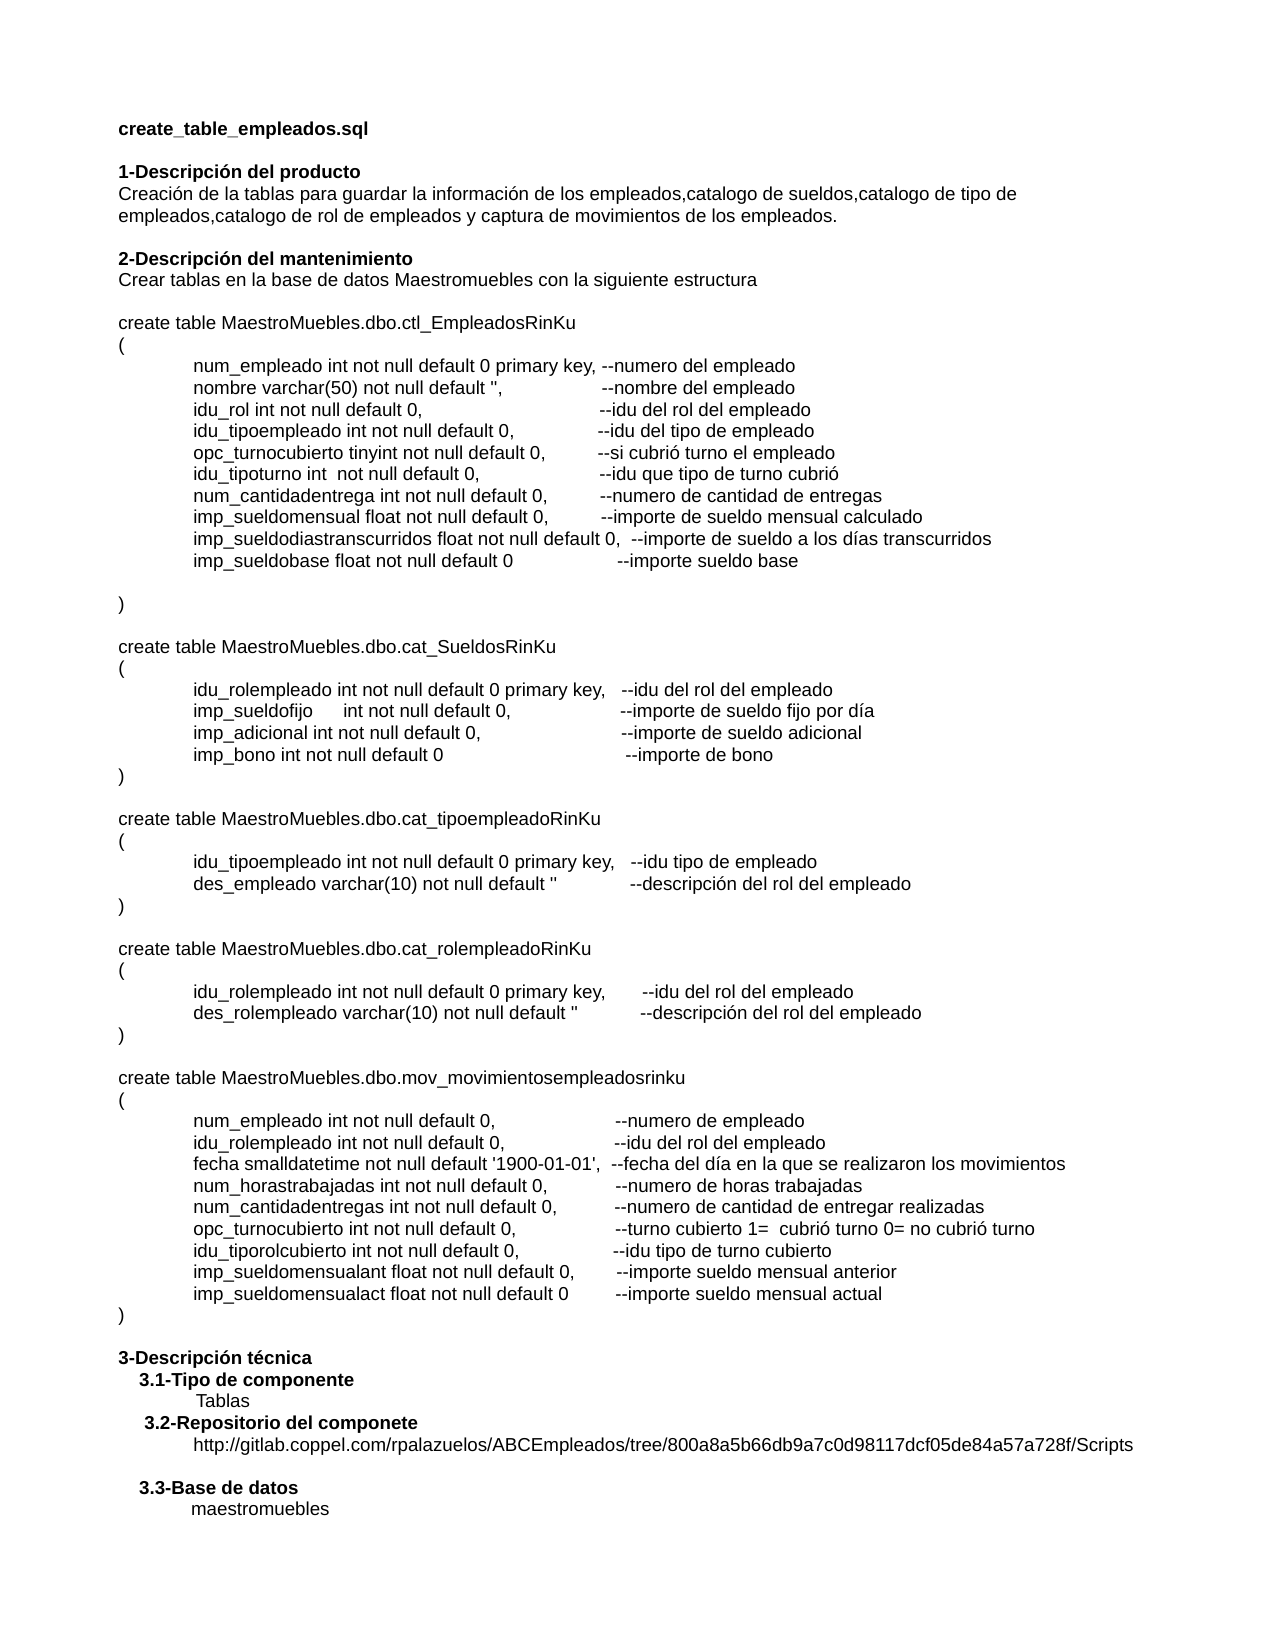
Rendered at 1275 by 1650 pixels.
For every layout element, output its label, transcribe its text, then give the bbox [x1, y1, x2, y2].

text create table MaestroMuebles.dbo.cat_SueldosRinKu [118, 636, 1157, 657]
text imp_sueldofijo int not null default 0, --importe de sueldo fijo por día [118, 700, 1157, 722]
text idu_rol int not null default 0, --idu del rol del empleado [118, 398, 1157, 420]
text Crear tablas en la base de datos Maestromuebles con la siguiente estructura [118, 269, 1157, 291]
text opc_turnocubierto int not null default 0, --turno cubierto 1= cubrió turno 0= no cubrió turno [118, 1218, 1157, 1239]
text 3.3-Base de datos [118, 1477, 1157, 1498]
text 2-Descripción del mantenimiento [118, 247, 1157, 269]
text idu_rolempleado int not null default 0 primary key, --idu del rol del empleado [118, 981, 1157, 1002]
text create table MaestroMuebles.dbo.cat_tipoempleadoRinKu [118, 808, 1157, 830]
text 3-Descripción técnica [118, 1347, 1157, 1369]
text create table MaestroMuebles.dbo.cat_rolempleadoRinKu [118, 937, 1157, 959]
text imp_sueldomensual float not null default 0, --importe de sueldo mensual calculado [118, 506, 1157, 528]
text create_table_empleados.sql [118, 118, 1157, 140]
text ) [118, 894, 1157, 916]
text ( [118, 1088, 1157, 1110]
text idu_rolempleado int not null default 0 primary key, --idu del rol del empleado [118, 679, 1157, 700]
text imp_sueldobase float not null default 0 --importe sueldo base [118, 549, 1157, 571]
text imp_adicional int not null default 0, --importe de sueldo adicional [118, 722, 1157, 743]
text 3.2-Repositorio del componete [118, 1412, 1157, 1433]
text idu_tipoempleado int not null default 0 primary key, --idu tipo de empleado [118, 851, 1157, 873]
text ) [118, 1304, 1157, 1326]
text imp_sueldomensualact float not null default 0 --importe sueldo mensual actual [118, 1282, 1157, 1304]
text ) [118, 1024, 1157, 1045]
text nombre varchar(50) not null default '', --nombre del empleado [118, 377, 1157, 398]
text des_empleado varchar(10) not null default '' --descripción del rol del empleado [118, 873, 1157, 894]
text fecha smalldatetime not null default '1900-01-01', --fecha del día en la que se realizaron los movimientos [118, 1153, 1157, 1175]
text idu_tipoempleado int not null default 0, --idu del tipo de empleado [118, 420, 1157, 442]
text create table MaestroMuebles.dbo.mov_movimientosempleadosrinku [118, 1067, 1157, 1088]
text idu_rolempleado int not null default 0, --idu del rol del empleado [118, 1132, 1157, 1153]
text des_rolempleado varchar(10) not null default '' --descripción del rol del empleado [118, 1002, 1157, 1024]
text 3.1-Tipo de componente [118, 1369, 1157, 1390]
text imp_sueldodiastranscurridos float not null default 0, --importe de sueldo a los días transcurridos [118, 528, 1157, 549]
text ( [118, 959, 1157, 981]
text idu_tiporolcubierto int not null default 0, --idu tipo de turno cubierto [118, 1239, 1157, 1261]
text num_cantidadentrega int not null default 0, --numero de cantidad de entregas [118, 485, 1157, 506]
text num_empleado int not null default 0 primary key, --numero del empleado [118, 355, 1157, 377]
text Tablas [118, 1390, 1157, 1412]
text Creación de la tablas para guardar la información de los empleados,catalogo de sueldos,catalogo de tipo de empleados,catalogo de rol de empleados y captura de movimientos de los empleados. [118, 183, 1157, 226]
text ( [118, 657, 1157, 679]
text idu_tipoturno int not null default 0, --idu que tipo de turno cubrió [118, 463, 1157, 485]
text ( [118, 830, 1157, 851]
text maestromuebles [118, 1498, 1157, 1520]
text ) [118, 592, 1157, 614]
text opc_turnocubierto tinyint not null default 0, --si cubrió turno el empleado [118, 442, 1157, 463]
text http://gitlab.coppel.com/rpalazuelos/ABCEmpleados/tree/800a8a5b66db9a7c0d98117dcf05de84a57a728f/Scripts [118, 1433, 1157, 1455]
text num_horastrabajadas int not null default 0, --numero de horas trabajadas [118, 1175, 1157, 1196]
text ) [118, 765, 1157, 787]
text 1-Descripción del producto [118, 161, 1157, 183]
text num_empleado int not null default 0, --numero de empleado [118, 1110, 1157, 1132]
text num_cantidadentregas int not null default 0, --numero de cantidad de entregar realizadas [118, 1196, 1157, 1218]
text ( [118, 334, 1157, 355]
text imp_bono int not null default 0 --importe de bono [118, 743, 1157, 765]
text create table MaestroMuebles.dbo.ctl_EmpleadosRinKu [118, 312, 1157, 334]
text imp_sueldomensualant float not null default 0, --importe sueldo mensual anterior [118, 1261, 1157, 1282]
